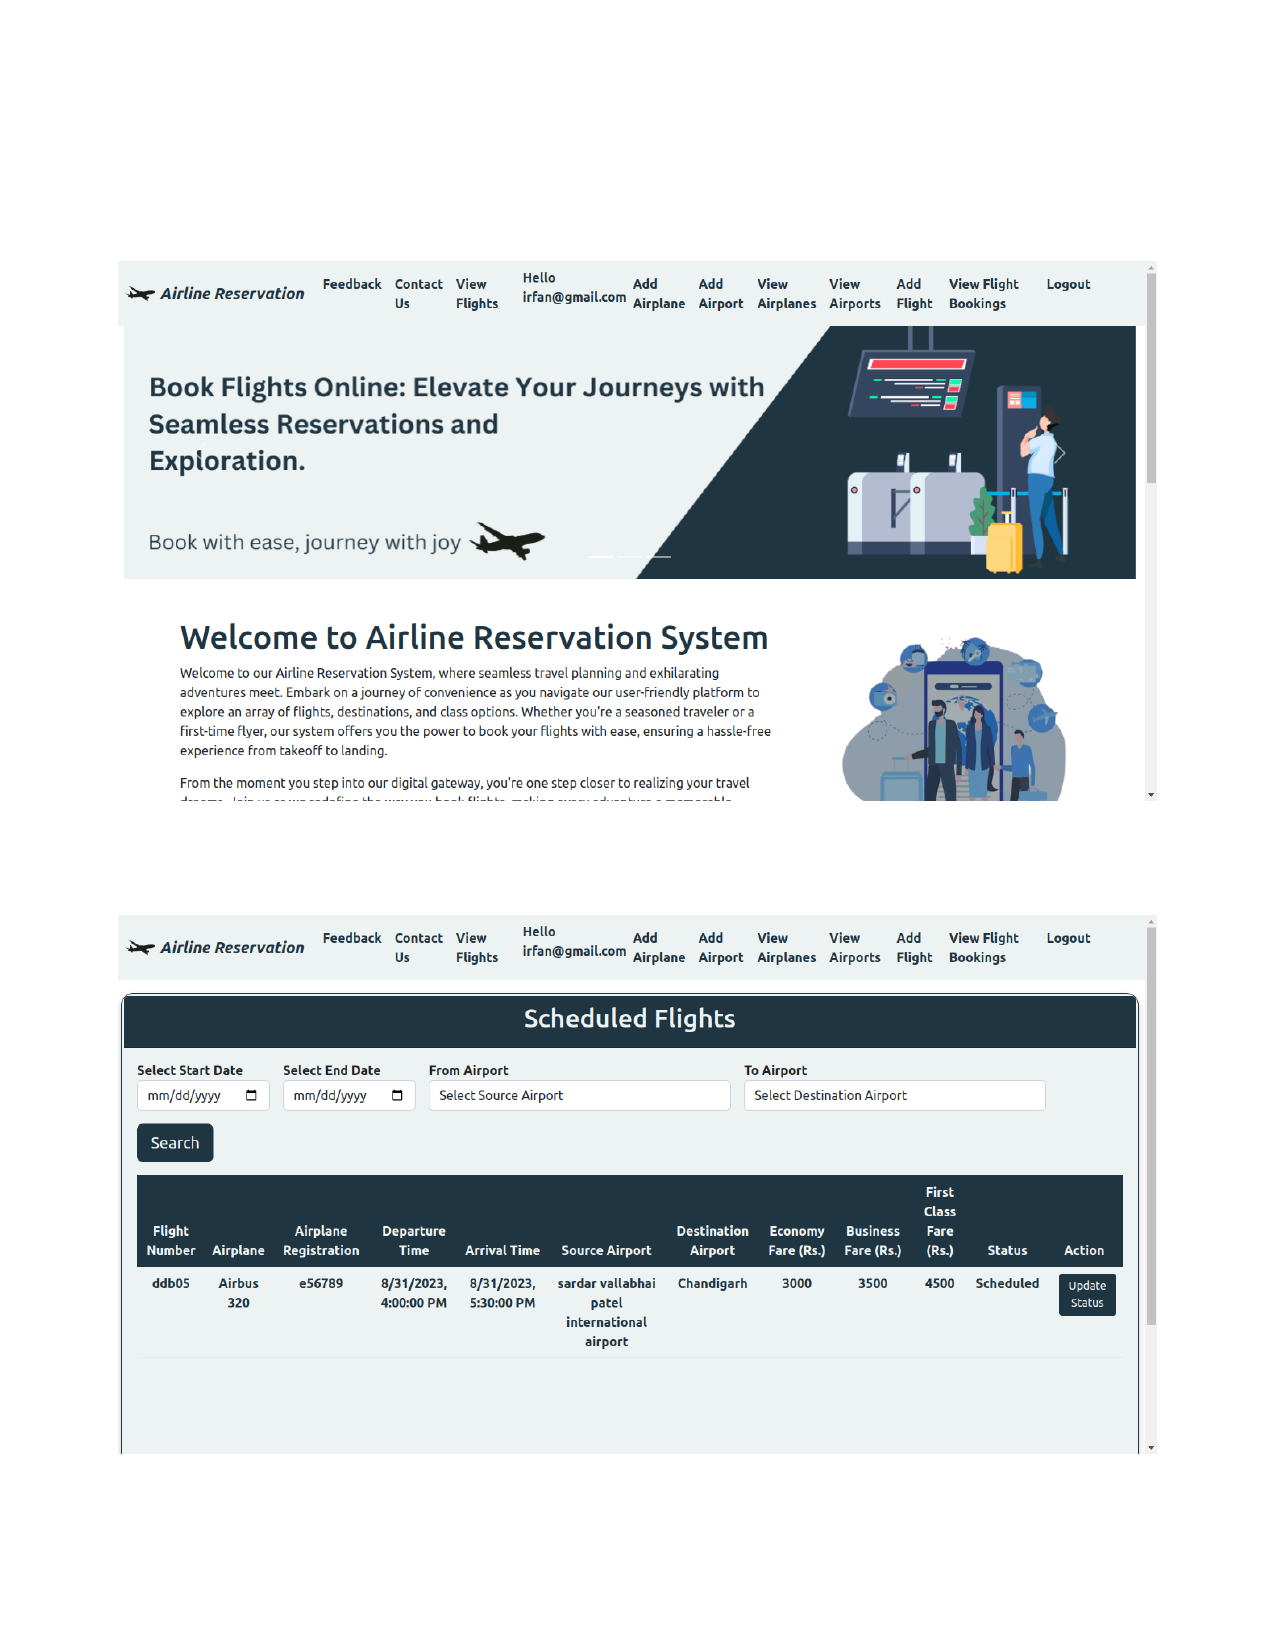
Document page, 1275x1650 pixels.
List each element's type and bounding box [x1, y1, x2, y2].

picture [118, 915, 1157, 1454]
picture [118, 261, 1157, 801]
